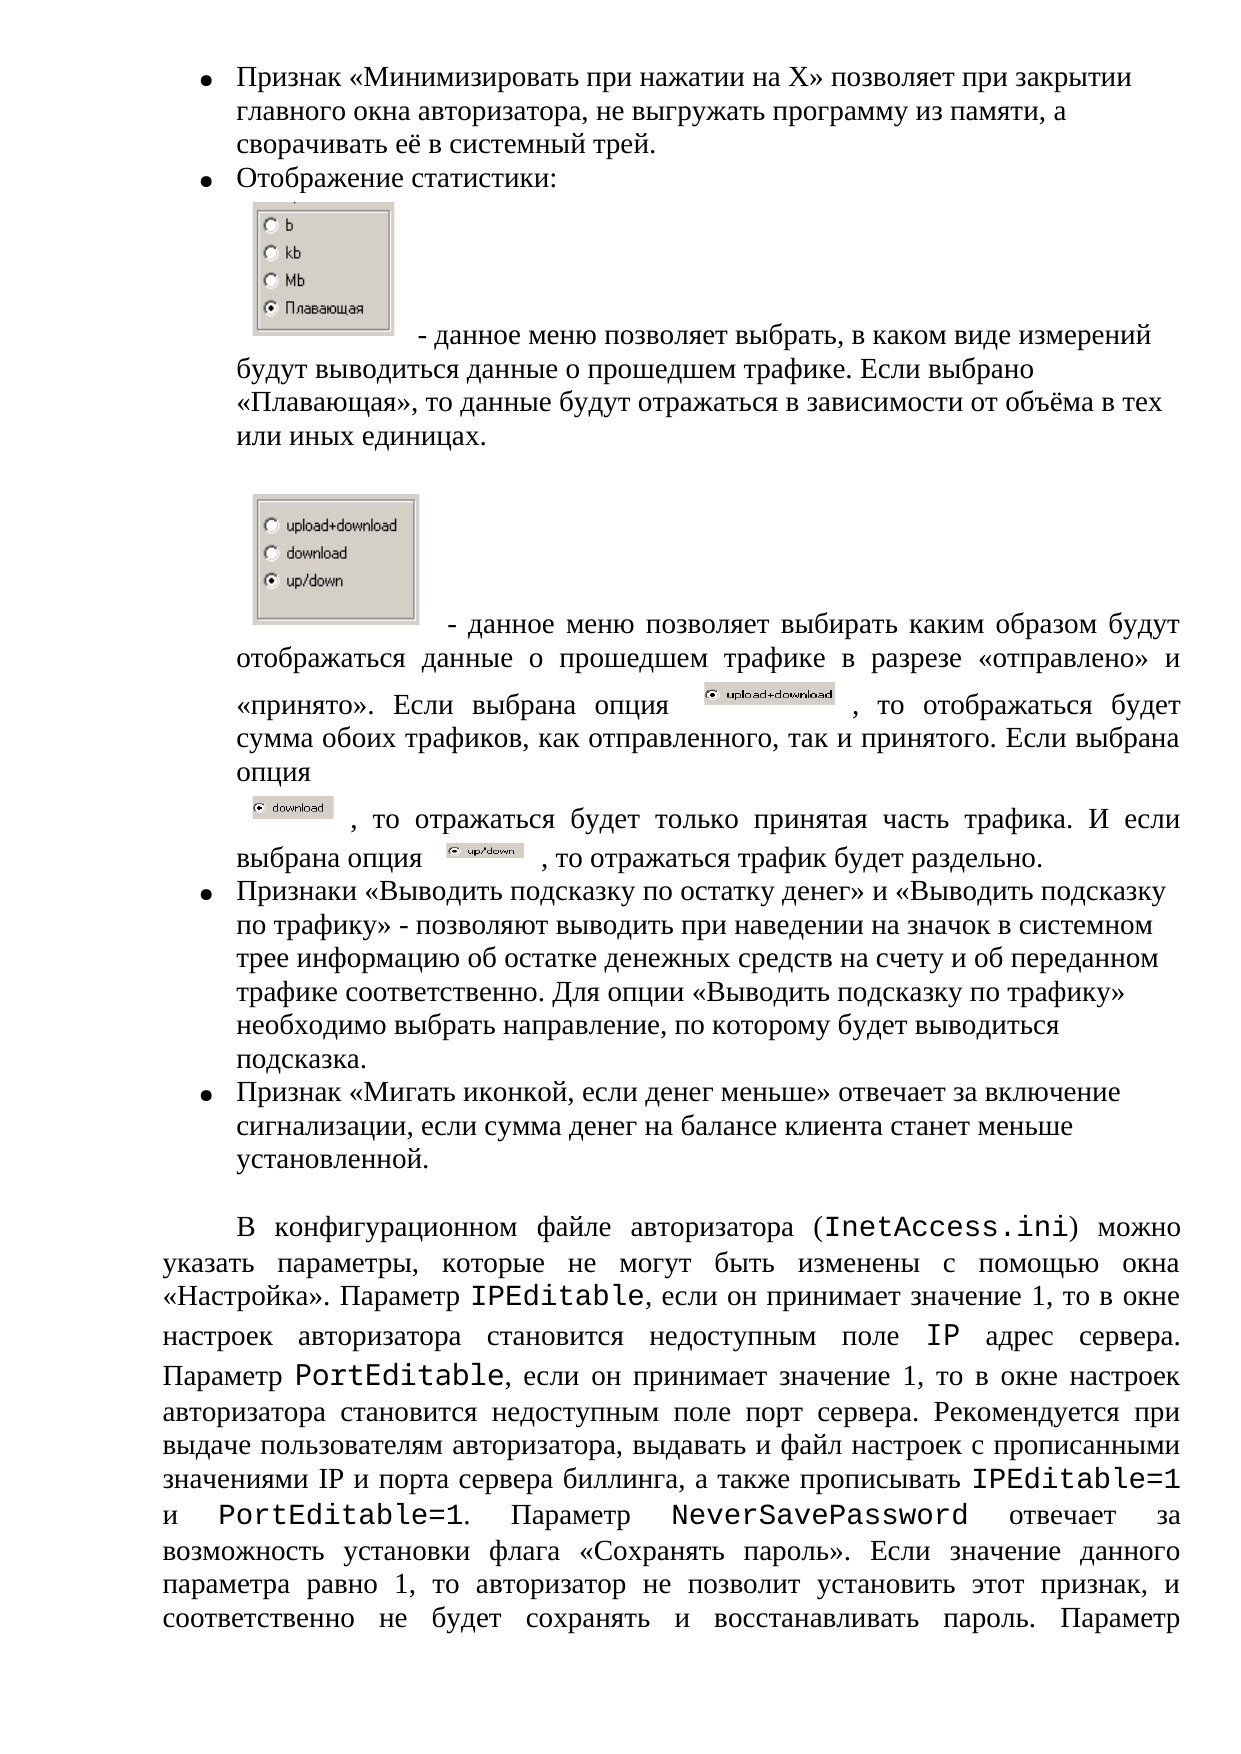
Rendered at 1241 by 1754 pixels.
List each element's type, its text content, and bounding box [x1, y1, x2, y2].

list Признаки «Выводить подсказку по остатку денег» и «Выводить подсказку по трафику» - позволяют выводить при наведении на значок в системном трее информацию об остатке денежных средств на счету и об переданном трафике соответственно. Для опции «Выводить подсказку по трафику» необходимо выбрать направление, по которому будет выводиться подсказка. [198, 873, 1181, 1074]
text - данное меню позволяет выбрать, в каком виде измерений будут выводиться данные о прошедшем трафике. Если выбрано «Плавающая», то данные будут отражаться в зависимости от объёма в тех или иных единицах. [236, 193, 1181, 452]
picture [252, 202, 395, 336]
text , то отражаться будет только принятая часть трафика. И если выбрана опция , то отражаться трафик будет раздельно. [236, 787, 1181, 873]
picture [252, 796, 334, 819]
text - данное меню позволяет выбирать каким образом будут отображаться данные о прошедшем трафике в разрезе «отправлено» и «принято». Если выбрана опция , то отображаться будет сумма обоих трафиков, как отправленного, так и принятого. Если выбрана опция [236, 485, 1181, 787]
list Отображение статистики: [198, 160, 1181, 193]
list Признак «Минимизировать при нажатии на Х» позволяет при закрытии главного окна авторизатора, не выгружать программу из памяти, а сворачивать её в системный трей. [198, 59, 1181, 160]
picture [704, 682, 836, 705]
text В конфигурационном файле авторизатора (InetAccess.ini) можно указать параметры, которые не могут быть изменены с помощью окна «Настройка». Параметр IPEditable, если он принимает значение 1, то в окне настроек авторизатора становится недоступным поле IP адрес сервера. Параметр PortEditable, если он принимает значение 1, то в окне настроек авторизатора становится недоступным поле порт сервера. Рекомендуется при выдаче пользователям авторизатора, выдавать и файл настроек с прописанными значениями IP и порта сервера биллинга, а также прописывать IPEditable=1 и PortEditable=1. Параметр NeverSavePassword отвечает за возможность установки флага «Сохранять пароль». Если значение данного параметра равно 1, то авторизатор не позволит установить этот признак, и соответственно не будет сохранять и восстанавливать пароль. Параметр [162, 1209, 1181, 1633]
picture [446, 843, 525, 858]
list Признак «Мигать иконкой, если денег меньше» отвечает за включение сигнализации, если сумма денег на балансе клиента станет меньше установленной. [198, 1074, 1181, 1175]
picture [252, 494, 420, 625]
